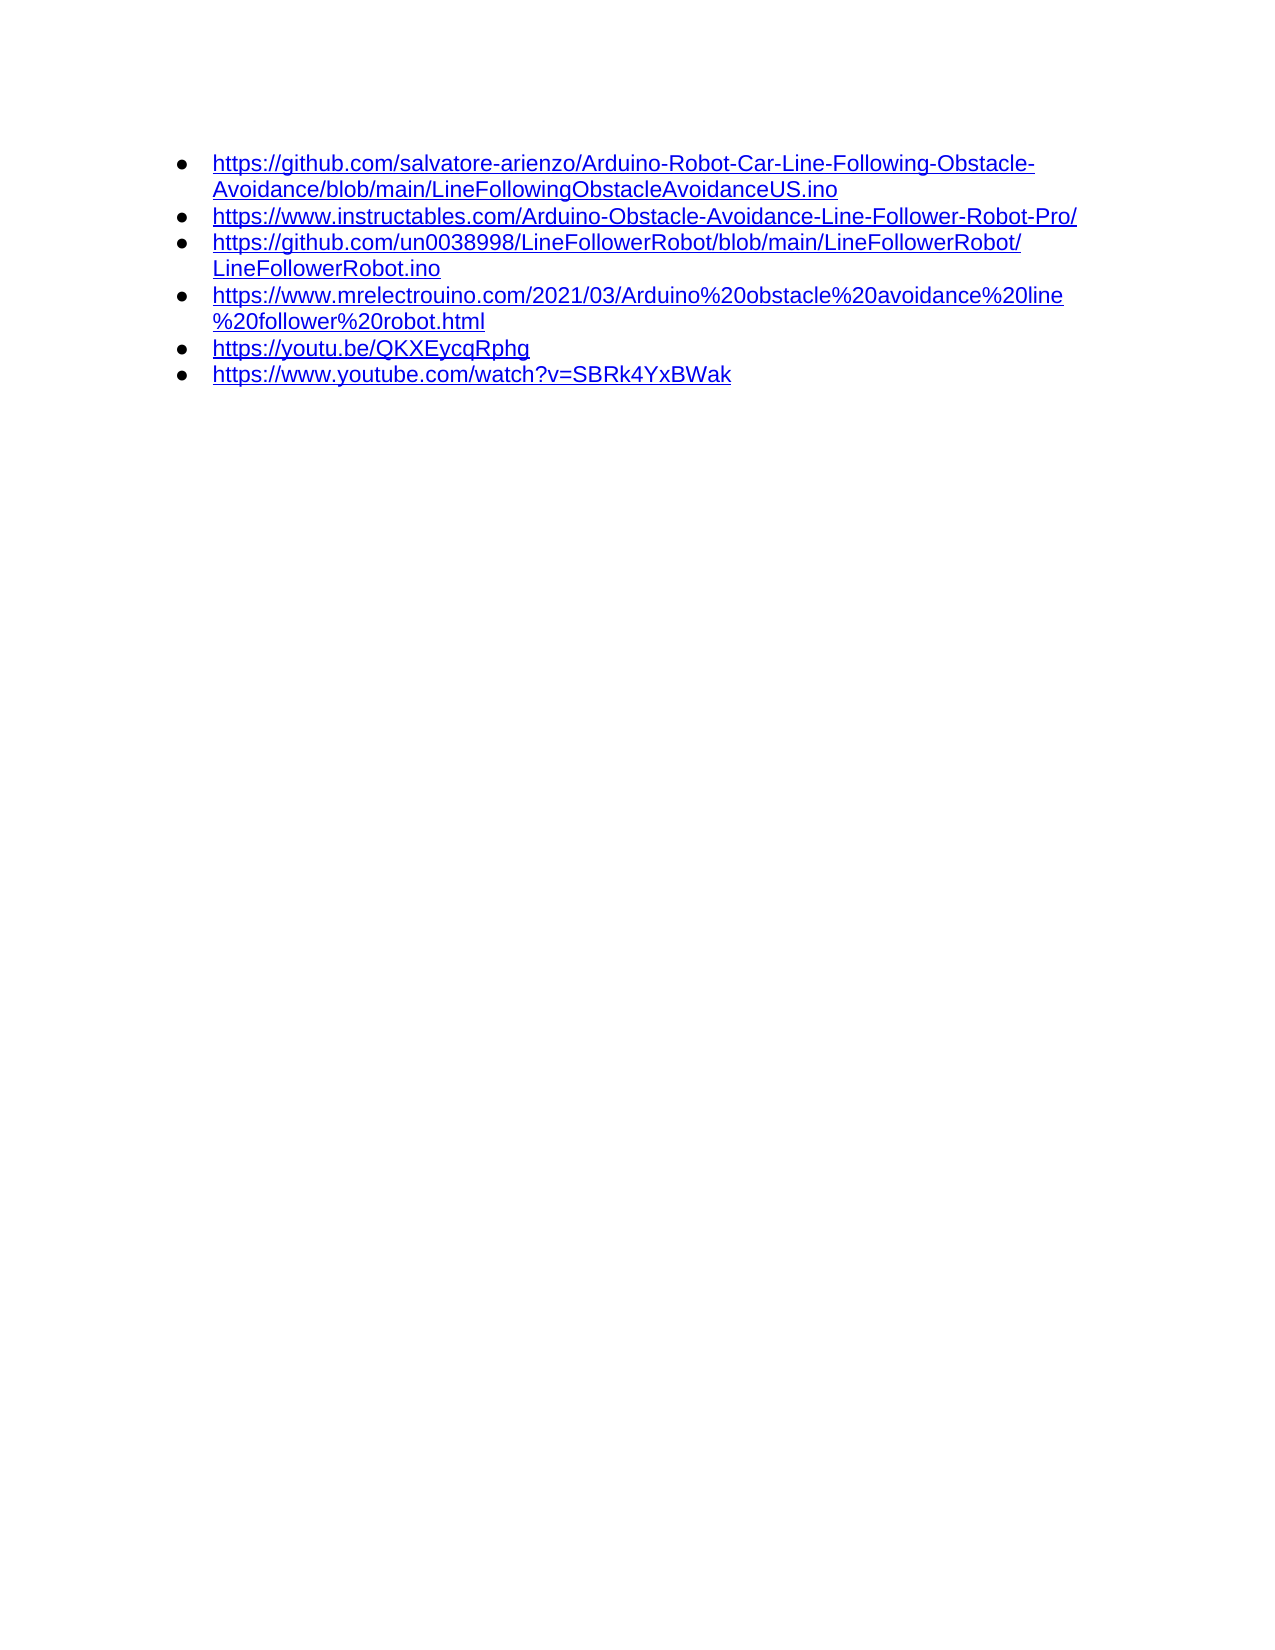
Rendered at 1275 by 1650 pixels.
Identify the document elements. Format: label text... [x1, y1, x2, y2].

list https://github.com/un0038998/LineFollowerRobot/blob/main/LineFollowerRobot/LineFollowerRobot.ino [175, 229, 1125, 282]
list https://www.youtube.com/watch?v=SBRk4YxBWak [175, 361, 1125, 387]
list https://www.instructables.com/Arduino-Obstacle-Avoidance-Line-Follower-Robot-Pro/ [175, 203, 1125, 229]
list https://www.mrelectrouino.com/2021/03/Arduino%20obstacle%20avoidance%20line%20follower%20robot.html [175, 282, 1125, 334]
list https://youtu.be/QKXEycqRphg [175, 334, 1125, 361]
list https://github.com/salvatore-arienzo/Arduino-Robot-Car-Line-Following-Obstacle-Avoidance/blob/main/LineFollowingObstacleAvoidanceUS.ino [175, 150, 1125, 203]
